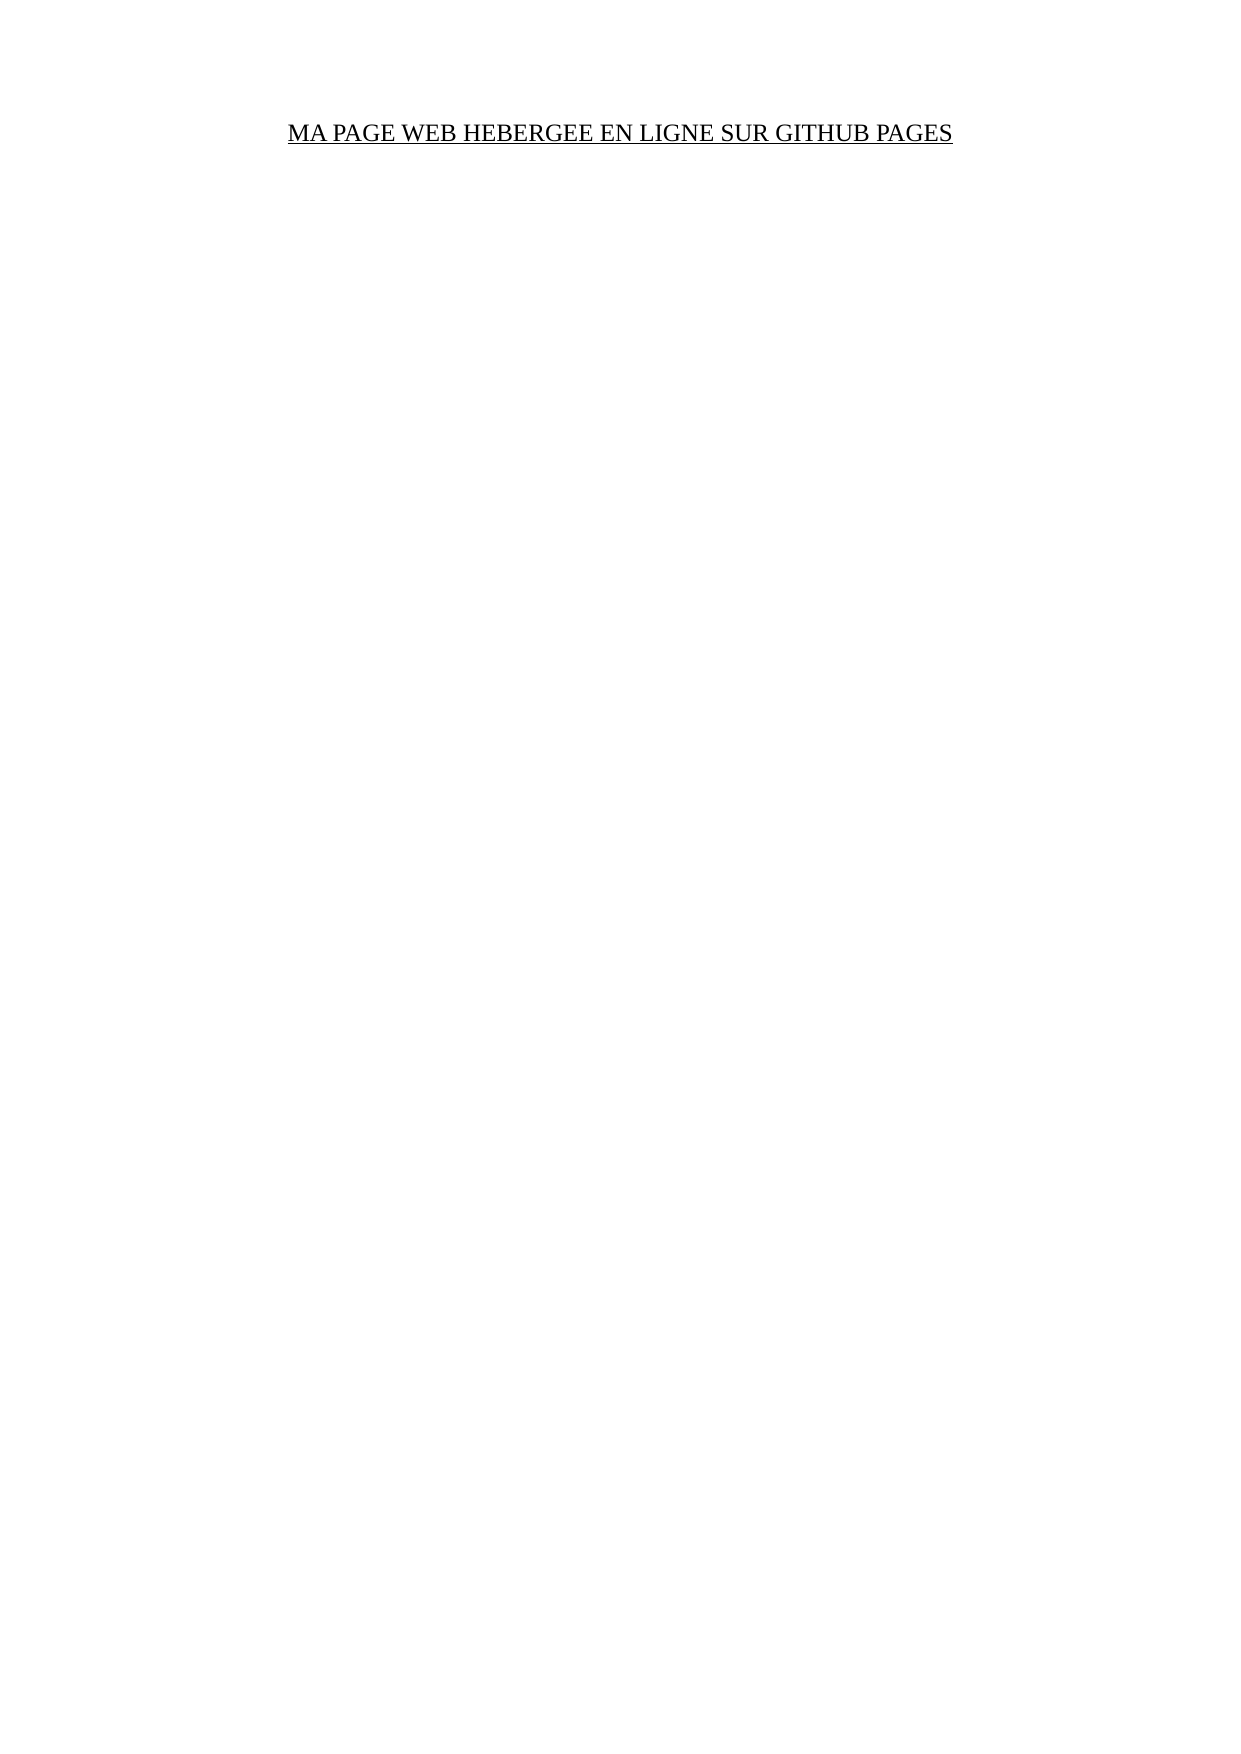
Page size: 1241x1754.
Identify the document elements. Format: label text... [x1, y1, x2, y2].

text MA PAGE WEB HEBERGEE EN LIGNE SUR GITHUB PAGES [118, 118, 1122, 147]
